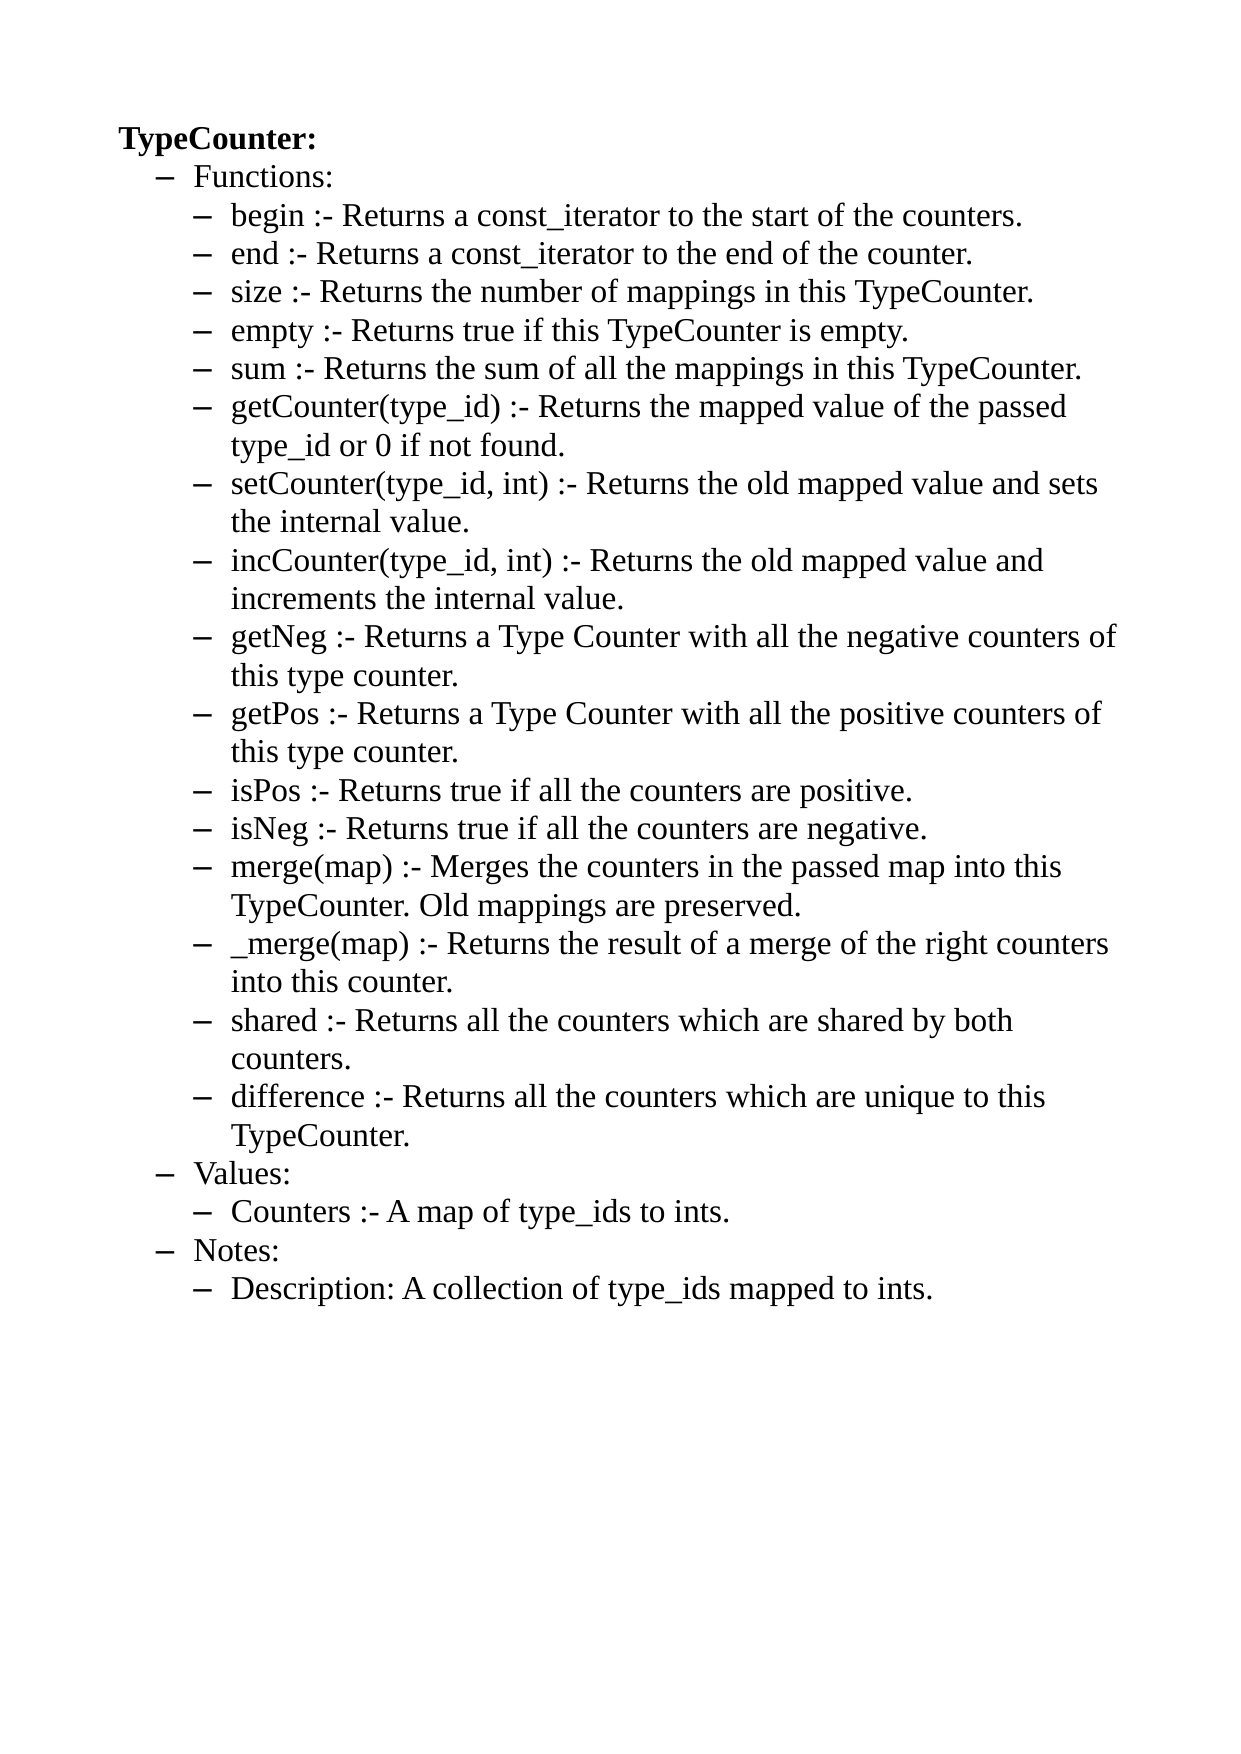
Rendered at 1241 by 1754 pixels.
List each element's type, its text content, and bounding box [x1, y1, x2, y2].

list empty :- Returns true if this TypeCounter is empty. [193, 310, 1122, 348]
list end :- Returns a const_iterator to the end of the counter. [193, 233, 1122, 271]
list Values: [156, 1153, 1122, 1191]
list Counters :- A map of type_ids to ints. [193, 1191, 1122, 1230]
list isNeg :- Returns true if all the counters are negative. [193, 808, 1122, 846]
list size :- Returns the number of mappings in this TypeCounter. [193, 271, 1122, 310]
list isPos :- Returns true if all the counters are positive. [193, 770, 1122, 808]
list difference :- Returns all the counters which are unique to this TypeCounter. [193, 1076, 1122, 1153]
list Description: A collection of type_ids mapped to ints. [193, 1268, 1122, 1306]
list Notes: [156, 1230, 1122, 1268]
text TypeCounter: [118, 118, 1122, 156]
list sum :- Returns the sum of all the mappings in this TypeCounter. [193, 348, 1122, 386]
list _merge(map) :- Returns the result of a merge of the right counters into this counter. [193, 923, 1122, 1000]
list getPos :- Returns a Type Counter with all the positive counters of this type counter. [193, 693, 1122, 770]
list shared :- Returns all the counters which are shared by both counters. [193, 1000, 1122, 1076]
list getCounter(type_id) :- Returns the mapped value of the passed type_id or 0 if not found. [193, 386, 1122, 463]
list begin :- Returns a const_iterator to the start of the counters. [193, 195, 1122, 233]
list Functions: [156, 156, 1122, 195]
list merge(map) :- Merges the counters in the passed map into this TypeCounter. Old mappings are preserved. [193, 846, 1122, 923]
list setCounter(type_id, int) :- Returns the old mapped value and sets the internal value. [193, 463, 1122, 540]
list incCounter(type_id, int) :- Returns the old mapped value and increments the internal value. [193, 540, 1122, 616]
list getNeg :- Returns a Type Counter with all the negative counters of this type counter. [193, 616, 1122, 693]
